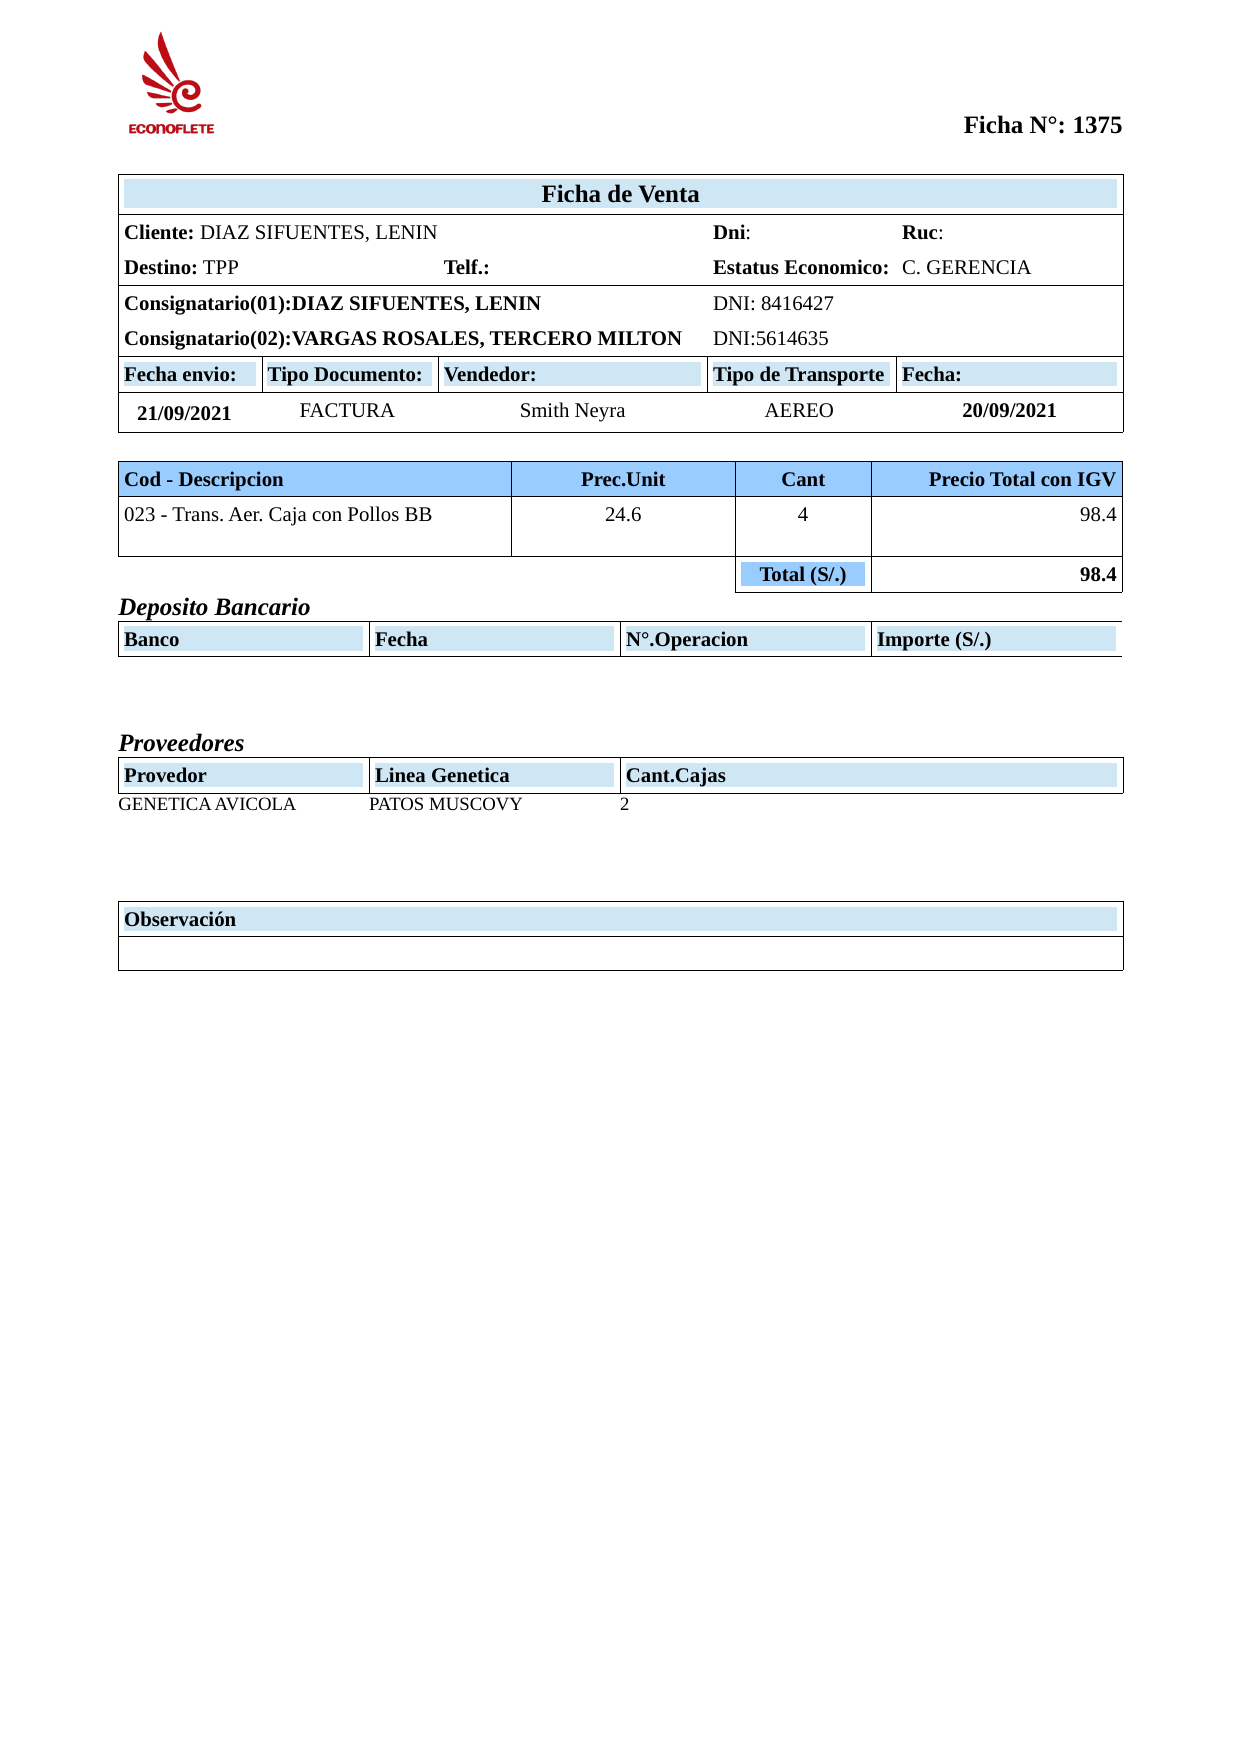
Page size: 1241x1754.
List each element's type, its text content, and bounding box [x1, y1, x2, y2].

table_cell [620, 858, 1123, 879]
table_cell [620, 836, 1123, 858]
table_cell 21/09/2021 [119, 393, 262, 432]
table_cell AEREO [707, 393, 896, 432]
picture [118, 31, 225, 134]
table_cell 98.4 [872, 497, 1122, 556]
table_cell [620, 657, 871, 680]
table_header Fecha [370, 622, 620, 656]
table_cell Cliente: DIAZ SIFUENTES, LENIN [119, 215, 707, 249]
table_cell Destino: TPP [119, 249, 438, 285]
table_cell [369, 836, 620, 858]
table_cell Telf.: [438, 249, 707, 285]
table_cell [118, 858, 369, 879]
table_cell [620, 879, 1123, 901]
table_cell Smith Neyra [438, 393, 707, 432]
table_cell [871, 680, 1122, 704]
table_cell [369, 705, 620, 728]
table_cell [871, 657, 1122, 680]
table_cell [118, 657, 369, 680]
table_cell C. GERENCIA [896, 249, 1123, 285]
table_cell [118, 705, 369, 728]
text Proveedores [118, 728, 1122, 757]
table_cell [511, 557, 735, 592]
table_cell GENETICA AVICOLA [118, 794, 369, 814]
table_cell [118, 557, 511, 592]
table_cell [620, 705, 871, 728]
table_cell Vendedor: [439, 357, 707, 392]
table_cell [369, 858, 620, 879]
table_cell 4 [736, 497, 871, 556]
table_cell Dni: [707, 215, 896, 249]
table_header Precio Total con IGV [872, 462, 1122, 496]
table_header Importe (S/.) [872, 622, 1122, 656]
table_cell 98.4 [872, 557, 1122, 592]
table_cell Total (S/.) [736, 557, 871, 592]
table_header Banco [119, 622, 369, 656]
table_cell Estatus Economico: [707, 249, 896, 285]
table_cell 24.6 [512, 497, 735, 556]
table_cell [369, 879, 620, 901]
table_cell [620, 680, 871, 704]
table_cell 20/09/2021 [896, 393, 1123, 432]
table_header Linea Genetica [370, 758, 620, 793]
table_cell Fecha envio: [119, 357, 262, 392]
table_header Provedor [119, 758, 369, 793]
table_cell [369, 657, 620, 680]
table_cell Fecha: [897, 357, 1123, 392]
table_cell Ruc: [896, 215, 1123, 249]
table_header Cant.Cajas [621, 758, 1123, 793]
table_cell [620, 815, 1123, 836]
table_cell [871, 705, 1122, 728]
table_cell FACTURA [262, 393, 438, 432]
table_header Ficha de Venta [119, 175, 1123, 214]
table_cell PATOS MUSCOVY [369, 794, 620, 814]
table_header Prec.Unit [512, 462, 735, 496]
table_header Observación [119, 902, 1123, 936]
table_cell Tipo de Transporte [708, 357, 896, 392]
table_cell 023 - Trans. Aer. Caja con Pollos BB [119, 497, 511, 556]
table_cell Consignatario(01):DIAZ SIFUENTES, LENIN [119, 286, 707, 321]
table_header Cod - Descripcion [119, 462, 511, 496]
table_cell [119, 937, 1123, 969]
table_cell 2 [620, 794, 1123, 814]
table_cell DNI: 8416427 [707, 286, 1123, 321]
text Deposito Bancario [118, 592, 1122, 621]
table_cell [369, 815, 620, 836]
table_cell [118, 879, 369, 901]
table_header Cant [736, 462, 871, 496]
table_cell DNI:5614635 [707, 321, 1123, 356]
table_cell Tipo Documento: [263, 357, 438, 392]
table_header N°.Operacion [621, 622, 871, 656]
table_cell [118, 836, 369, 858]
table_cell [118, 680, 369, 704]
table_cell [369, 680, 620, 704]
table_cell Consignatario(02):VARGAS ROSALES, TERCERO MILTON [119, 321, 707, 356]
table_cell [118, 815, 369, 836]
